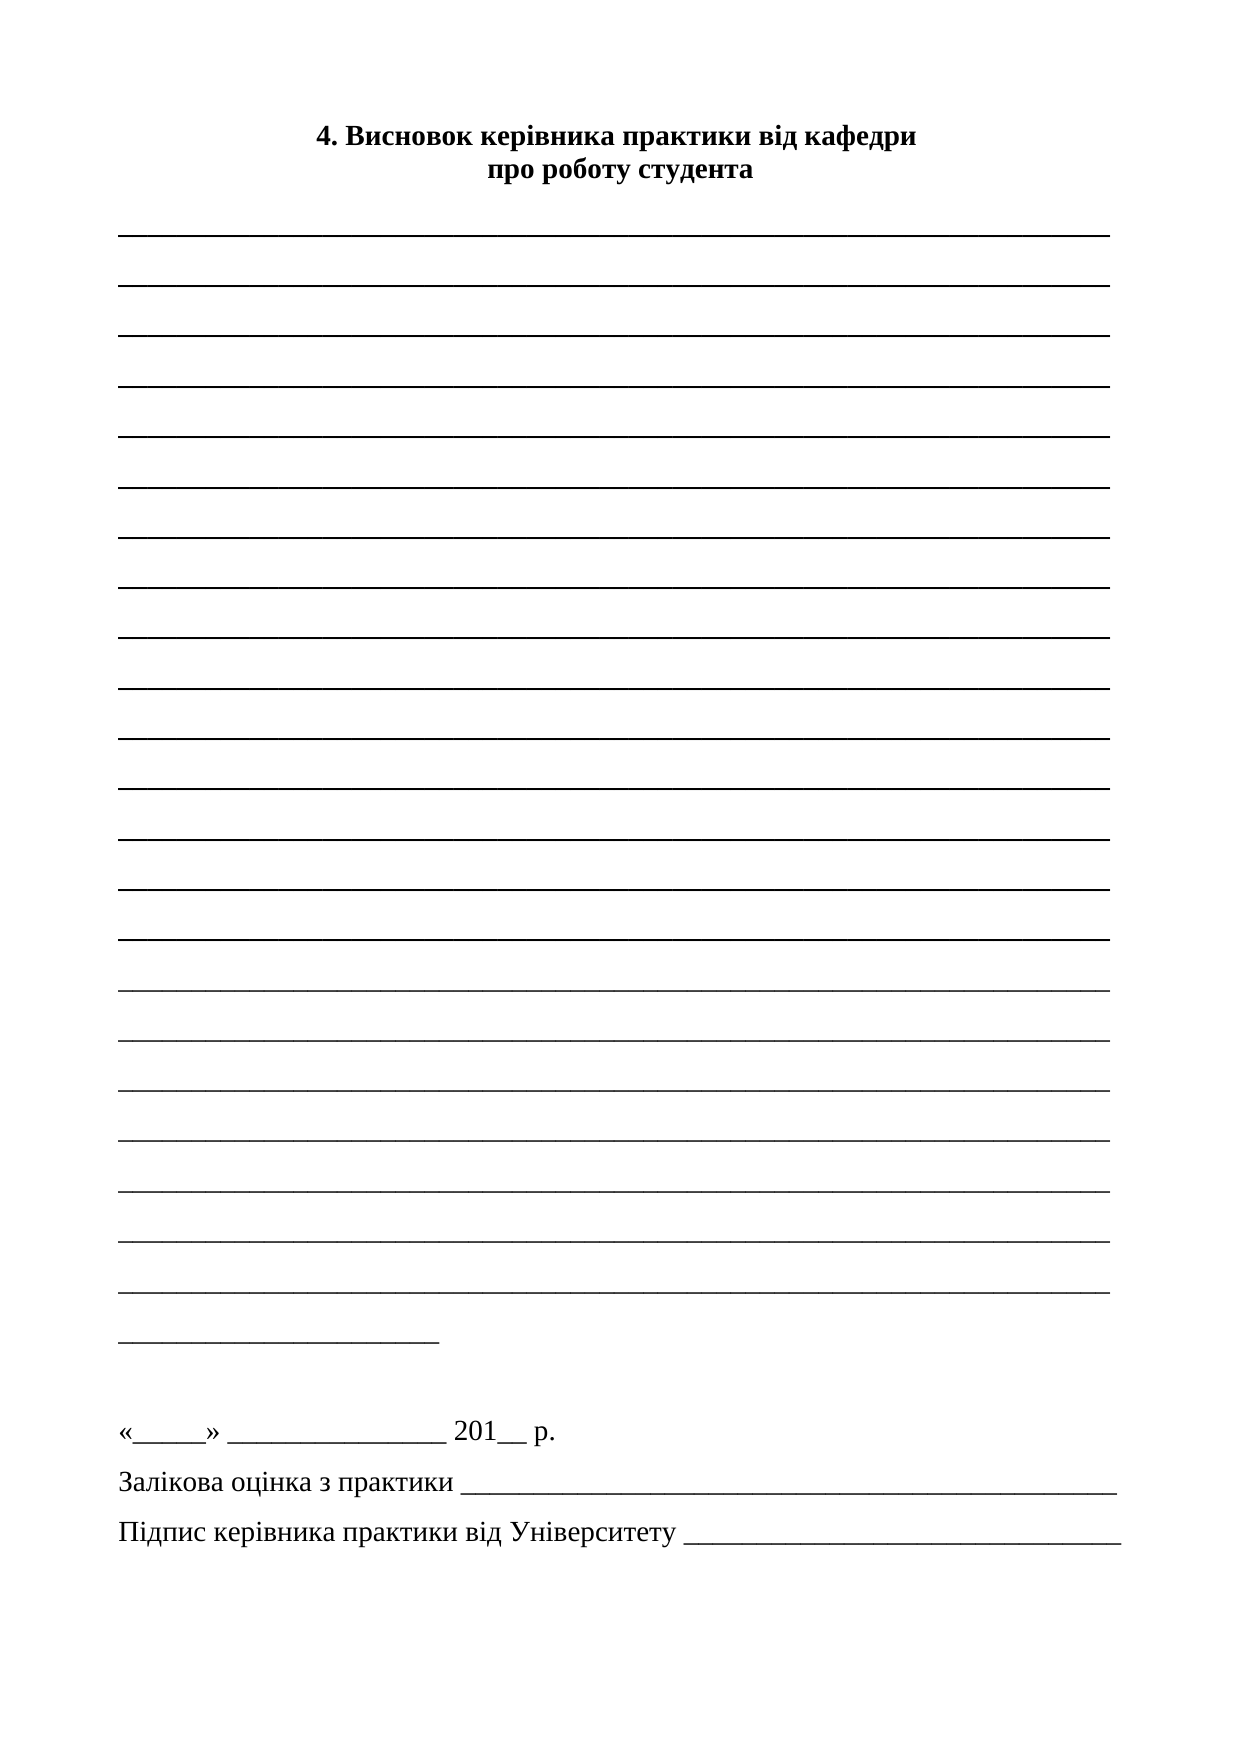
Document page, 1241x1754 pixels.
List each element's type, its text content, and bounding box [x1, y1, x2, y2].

text Підпис керівника практики від Університету ______________________________ [118, 1514, 1122, 1548]
text ______________________________________________________________________________________________________________________________________________________________________________________________________________________________________________________________________________________________________________________________________________________________________________________________________________________________________________________________________________________________________________________________________________________________________________________________________________________________________________________________________________________________________________________________________________________________________________________________________________________________________________________________________________________________________________________________________________________________________________________________________________________________________________________________________________________________________________________________________________________________________________________________________________________________________________________________________________________________________________________________________________________________________________________________________________________________________________________________________________________________________________________________________________________________________________ [118, 206, 1122, 1346]
text 4. Висновок керівника практики від кафедри про роботу студента [118, 118, 1122, 185]
text «_____» _______________ 201__ р. [118, 1413, 1122, 1447]
text Залікова оцінка з практики _____________________________________________ [118, 1464, 1122, 1497]
